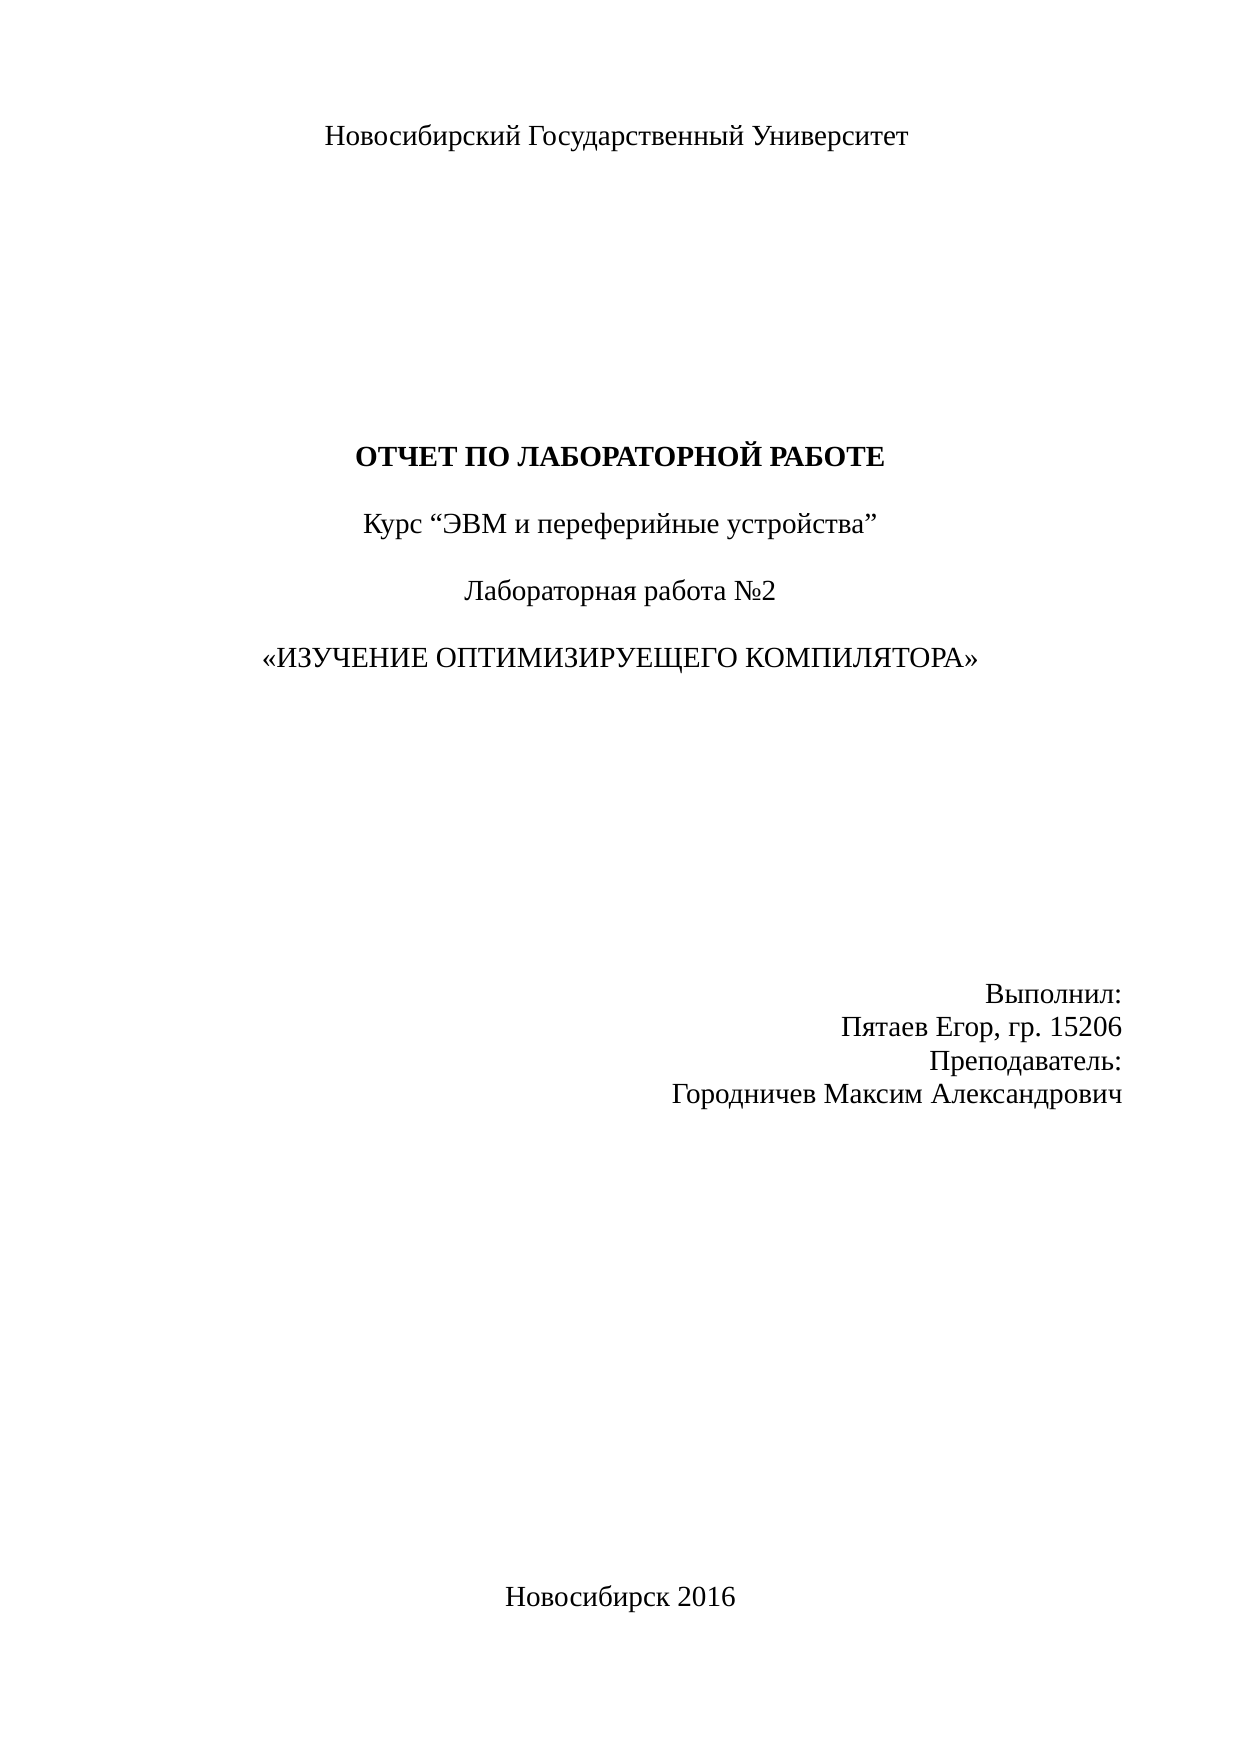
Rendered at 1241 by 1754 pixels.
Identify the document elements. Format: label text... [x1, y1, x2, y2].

text «ИЗУЧЕНИЕ ОПТИМИЗИРУЕЩЕГО КОМПИЛЯТОРА» [118, 640, 1122, 674]
text Городничев Максим Александрович [118, 1076, 1122, 1110]
text Выполнил: [118, 976, 1122, 1009]
text Новосибирск 2016 [118, 1579, 1122, 1613]
text Преподаватель: [118, 1043, 1122, 1076]
text ОТЧЕТ ПО ЛАБОРАТОРНОЙ РАБОТЕ [118, 439, 1122, 473]
text Пятаев Егор, гр. 15206 [118, 1009, 1122, 1043]
text Новосибирский Государственный Университет [118, 118, 1122, 152]
text Курс “ЭВМ и переферийные устройства” [118, 506, 1122, 540]
text Лабораторная работа №2 [118, 573, 1122, 607]
